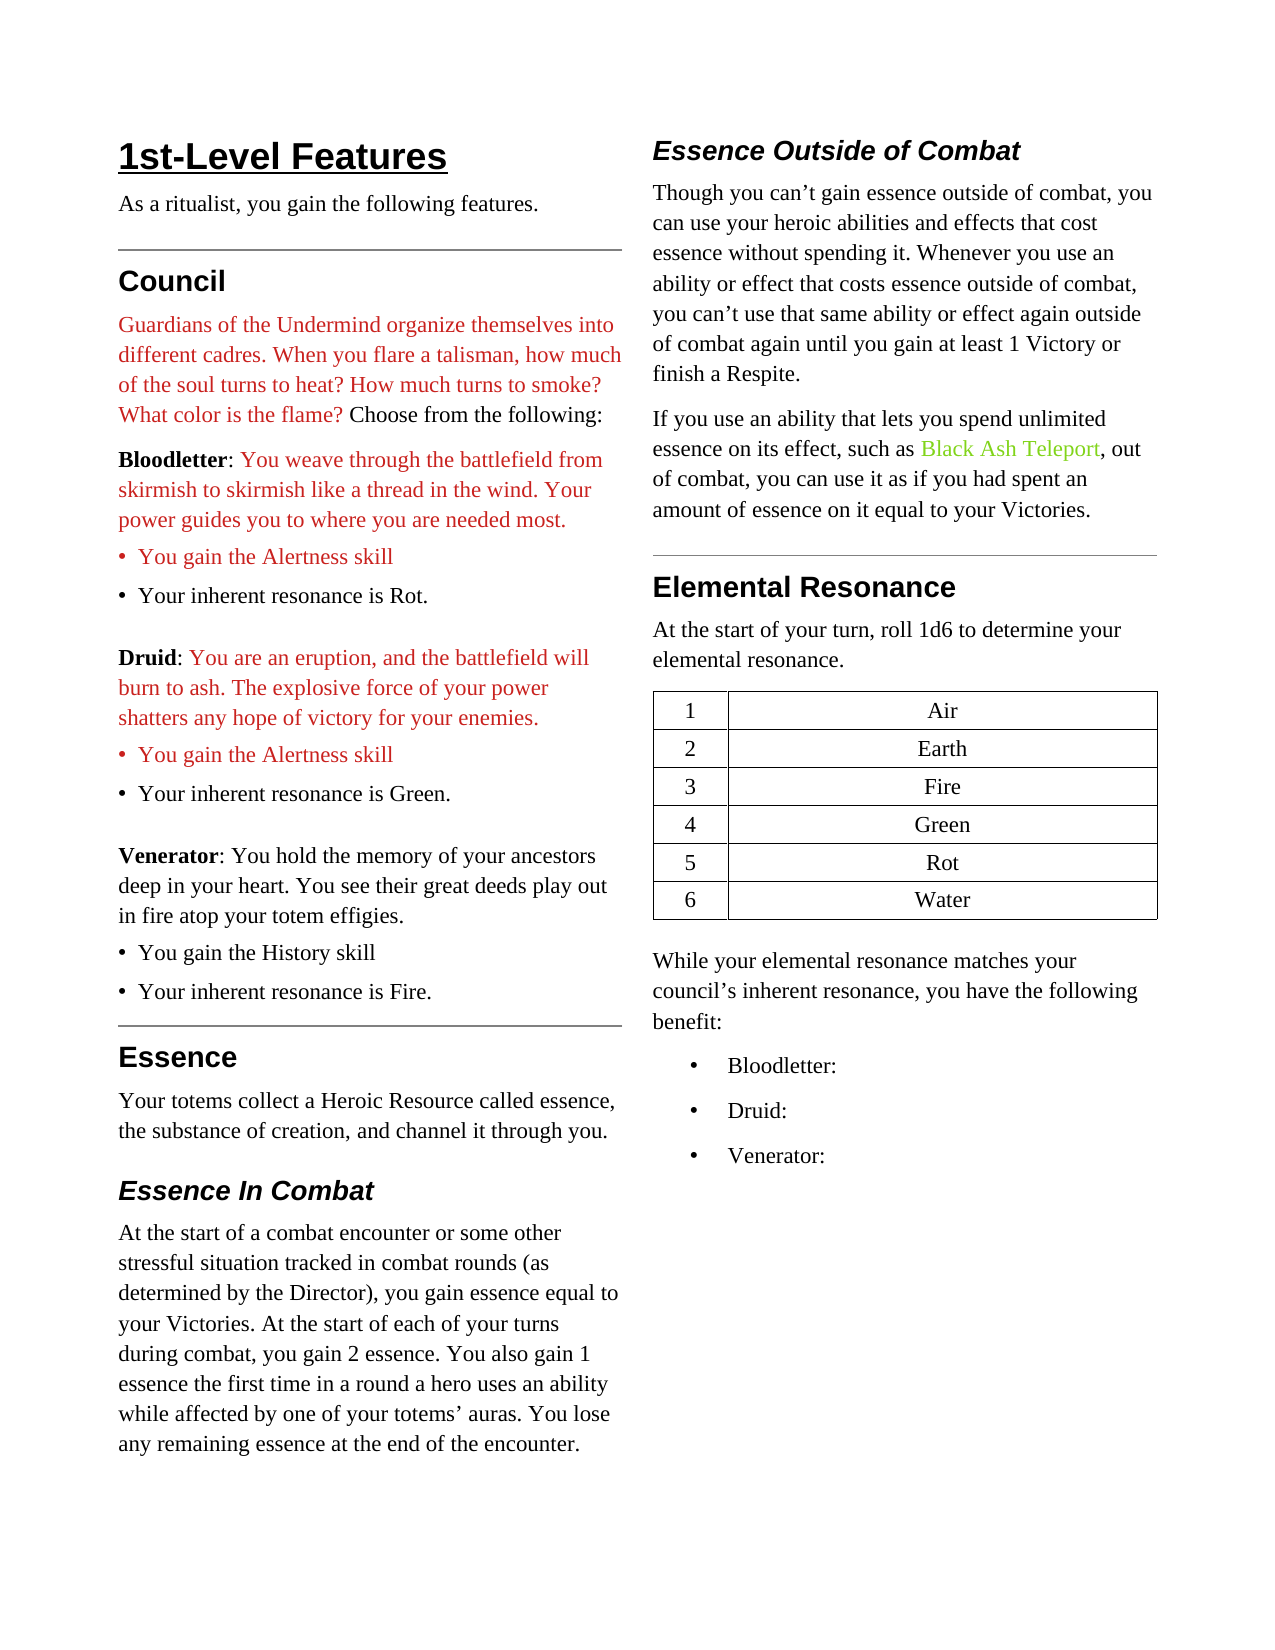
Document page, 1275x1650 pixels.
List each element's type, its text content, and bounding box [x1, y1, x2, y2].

subtitle 1st-Level Features [118, 134, 622, 177]
subtitle Elemental Resonance [652, 570, 1157, 603]
table_cell 2 [654, 730, 727, 767]
table_cell 6 [654, 882, 727, 919]
text If you use an ability that lets you spend unlimited essence on its effect, such as Black Ash Teleport, out of combat, you can use it as if you had spent an amount of essence on it equal to your Victories. [652, 405, 1157, 522]
table_cell Fire [729, 768, 1157, 805]
text Bloodletter: You weave through the battlefield from skirmish to skirmish like a thread in the wind. Your power guides you to where you are needed most. [118, 446, 622, 533]
table_cell 3 [654, 768, 727, 805]
text Druid: You are an eruption, and the battlefield will burn to ash. The explosive force of your power shatters any hope of victory for your enemies. [118, 644, 622, 731]
text At the start of a combat encounter or some other stressful situation tracked in combat rounds (as determined by the Director), you gain essence equal to your Victories. At the start of each of your turns during combat, you gain 2 essence. You also gain 1 essence the first time in a round a hero uses an ability while affected by one of your totems’ auras. You lose any remaining essence at the end of the encounter. [118, 1219, 622, 1457]
text As a ritualist, you gain the following features. [118, 190, 622, 217]
table_header 1 [654, 692, 727, 729]
text Guardians of the Undermind organize themselves into different cadres. When you flare a talisman, how much of the soul turns to heat? How much turns to smoke? What color is the flame? Choose from the following: [118, 311, 622, 428]
list Bloodletter: [690, 1053, 1157, 1079]
text While your elemental resonance matches your council’s inherent resonance, you have the following benefit: [652, 947, 1157, 1034]
text At the start of your turn, roll 1d6 to determine your elemental resonance. [652, 616, 1157, 673]
subtitle Essence In Combat [118, 1174, 622, 1206]
list You gain the Alertness skill [118, 741, 622, 767]
list Venerator: [690, 1142, 1157, 1168]
table_cell Rot [729, 844, 1157, 881]
subtitle Essence [118, 1040, 622, 1074]
list You gain the History skill [118, 939, 622, 965]
list Druid: [690, 1097, 1157, 1124]
list Your inherent resonance is Fire. [118, 978, 622, 1004]
table_cell Green [729, 806, 1157, 843]
list Your inherent resonance is Rot. [118, 582, 622, 609]
text Though you can’t gain essence outside of combat, you can use your heroic abilities and effects that cost essence without spending it. Whenever you use an ability or effect that costs essence outside of combat, you can’t use that same ability or effect again outside of combat again until you gain at least 1 Victory or finish a Respite. [652, 179, 1157, 387]
text Venerator: You hold the memory of your ancestors deep in your heart. You see their great deeds play out in fire atop your totem effigies. [118, 842, 622, 929]
table_cell Water [729, 882, 1157, 919]
text Your totems collect a Heroic Resource called essence, the substance of creation, and channel it through you. [118, 1087, 622, 1143]
subtitle Essence Outside of Combat [652, 134, 1157, 166]
table_header Air [729, 692, 1157, 729]
table_cell 4 [654, 806, 727, 843]
list You gain the Alertness skill [118, 543, 622, 569]
table_cell Earth [729, 730, 1157, 767]
subtitle Council [118, 264, 622, 298]
list Your inherent resonance is Green. [118, 780, 622, 807]
table_cell 5 [654, 844, 727, 881]
